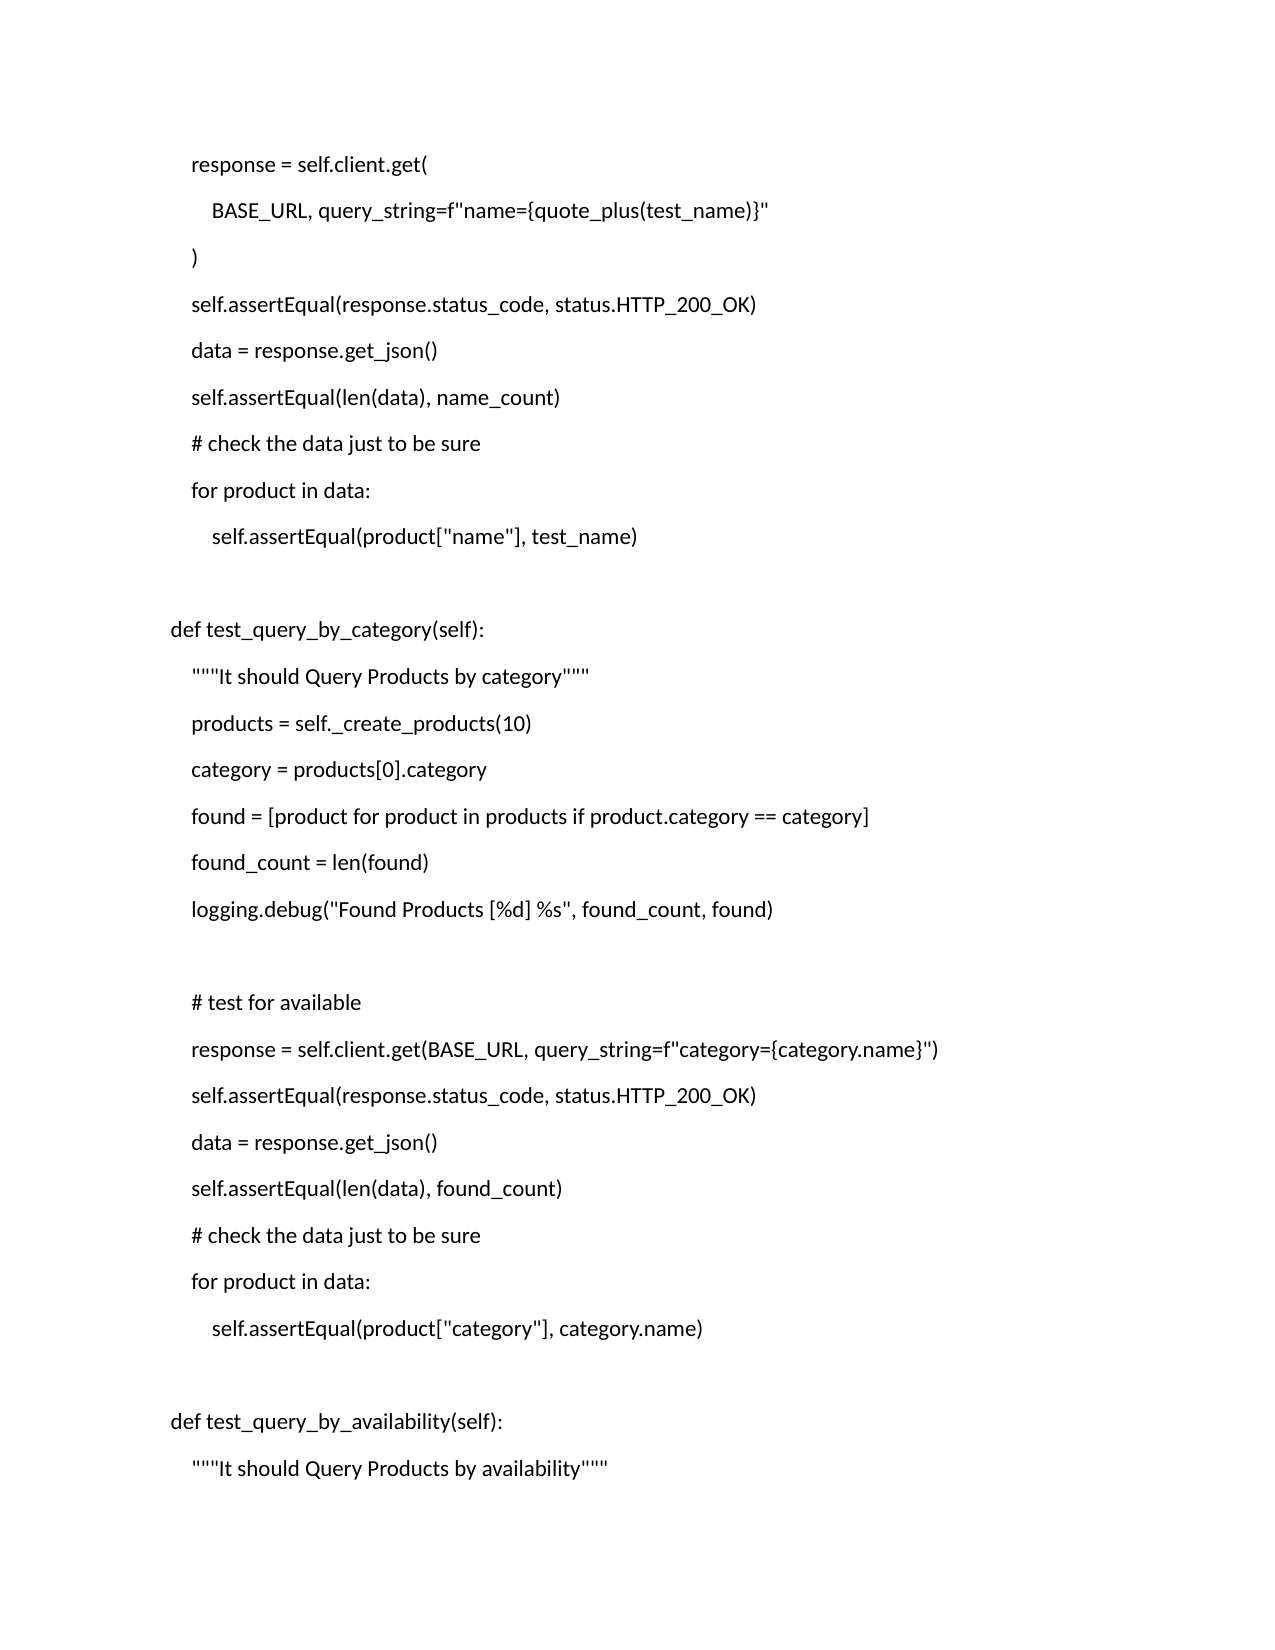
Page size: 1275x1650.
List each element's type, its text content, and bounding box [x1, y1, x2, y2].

text self.assertEqual(product["category"], category.name) [150, 1314, 1125, 1342]
text """It should Query Products by category""" [150, 662, 1125, 690]
text category = products[0].category [150, 755, 1125, 783]
text # check the data just to be sure [150, 429, 1125, 457]
text data = response.get_json() [150, 336, 1125, 364]
text for product in data: [150, 1267, 1125, 1296]
text for product in data: [150, 476, 1125, 504]
text logging.debug("Found Products [%d] %s", found_count, found) [150, 895, 1125, 923]
text self.assertEqual(response.status_code, status.HTTP_200_OK) [150, 1081, 1125, 1109]
text BASE_URL, query_string=f"name={quote_plus(test_name)}" [150, 197, 1125, 224]
text found_count = len(found) [150, 848, 1125, 876]
text self.assertEqual(product["name"], test_name) [150, 522, 1125, 551]
text # check the data just to be sure [150, 1221, 1125, 1249]
text self.assertEqual(len(data), found_count) [150, 1174, 1125, 1202]
text def test_query_by_availability(self): [150, 1407, 1125, 1435]
text ) [150, 243, 1125, 271]
text # test for available [150, 988, 1125, 1016]
text found = [product for product in products if product.category == category] [150, 802, 1125, 830]
text products = self._create_products(10) [150, 709, 1125, 737]
text self.assertEqual(len(data), name_count) [150, 383, 1125, 411]
text """It should Query Products by availability""" [150, 1454, 1125, 1482]
text response = self.client.get( [150, 150, 1125, 178]
text def test_query_by_category(self): [150, 616, 1125, 644]
text self.assertEqual(response.status_code, status.HTTP_200_OK) [150, 290, 1125, 318]
text response = self.client.get(BASE_URL, query_string=f"category={category.name}") [150, 1035, 1125, 1063]
text data = response.get_json() [150, 1128, 1125, 1156]
